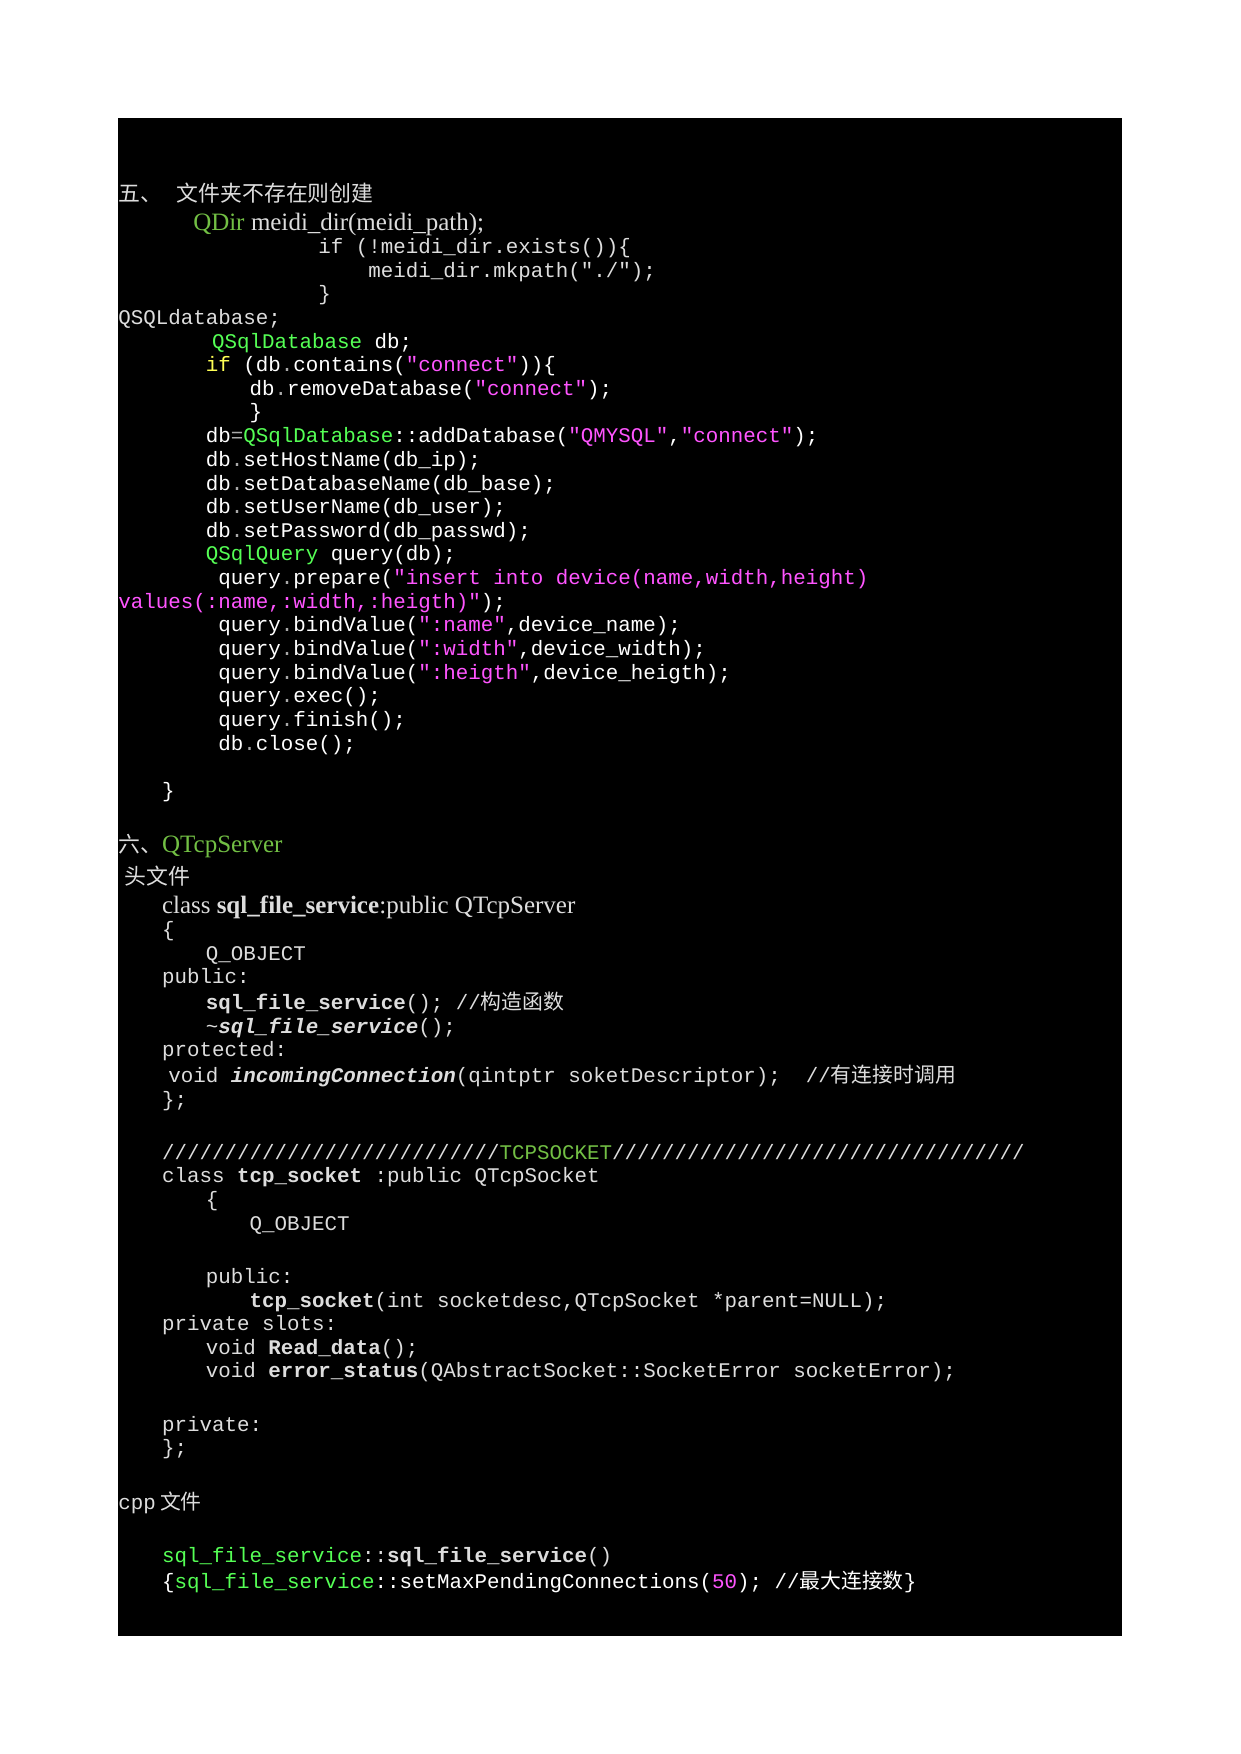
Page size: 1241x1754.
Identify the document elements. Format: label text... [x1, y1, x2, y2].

text private: [118, 1414, 1122, 1437]
text QSqlQuery query(db); [118, 543, 1122, 567]
text void Read_data(); [118, 1337, 1122, 1361]
text db.setHostName(db_ip); [118, 449, 1122, 472]
text ///////////////////////////TCPSOCKET///////////////////////////////// [118, 1142, 1122, 1166]
text meidi_dir.mkpath("./"); [118, 260, 1122, 283]
text if (db.contains("connect")){ [118, 354, 1122, 378]
text query.prepare("insert into device(name,width,height) values(:name,:width,:heigth)"); [118, 567, 1122, 614]
text QSqlDatabase db; [118, 331, 1122, 354]
text { [118, 1189, 1122, 1213]
text private slots: [118, 1313, 1122, 1337]
text } [118, 283, 1122, 307]
text db.setPassword(db_passwd); [118, 520, 1122, 543]
text 五、 文件夹不存在则创建 [118, 176, 1122, 207]
text { [118, 919, 1122, 943]
text db=QSqlDatabase::addDatabase("QMYSQL","connect"); [118, 425, 1122, 449]
text } [118, 402, 1122, 425]
text db.removeDatabase("connect"); [118, 378, 1122, 402]
text public: [118, 967, 1122, 990]
text void error_status(QAbstractSocket::SocketError socketError); [118, 1361, 1122, 1384]
text } [118, 780, 1122, 803]
text ~sql_file_service(); [118, 1016, 1122, 1039]
text db.setDatabaseName(db_base); [118, 472, 1122, 496]
text Q_OBJECT [118, 1213, 1122, 1236]
text sql_file_service::sql_file_service() {sql_file_service::setMaxPendingConnections(50); //最大连接数} [118, 1546, 1122, 1595]
text db.close(); [118, 733, 1122, 756]
text protected: [118, 1039, 1122, 1063]
text query.finish(); [118, 709, 1122, 733]
text query.bindValue(":name",device_name); [118, 614, 1122, 638]
text 头文件 [118, 859, 1122, 891]
text query.exec(); [118, 685, 1122, 709]
text sql_file_service(); //构造函数 [118, 990, 1122, 1016]
text }; [118, 1437, 1122, 1461]
text if (!meidi_dir.exists()){ [118, 236, 1122, 260]
text cpp文件 [118, 1490, 1122, 1516]
text QDir meidi_dir(meidi_path); [118, 207, 1122, 236]
text tcp_socket(int socketdesc,QTcpSocket *parent=NULL); [118, 1289, 1122, 1313]
text class sql_file_service:public QTcpServer [118, 891, 1122, 919]
text void incomingConnection(qintptr soketDescriptor); //有连接时调用 [118, 1063, 1122, 1089]
text class tcp_socket :public QTcpSocket [118, 1166, 1122, 1189]
text 六、QTcpServer [118, 827, 1122, 859]
text public: [118, 1266, 1122, 1289]
text query.bindValue(":width",device_width); [118, 638, 1122, 662]
text Q_OBJECT [118, 943, 1122, 967]
text }; [118, 1089, 1122, 1112]
text QSQLdatabase; [118, 307, 1122, 331]
text query.bindValue(":heigth",device_heigth); [118, 662, 1122, 685]
text db.setUserName(db_user); [118, 496, 1122, 520]
